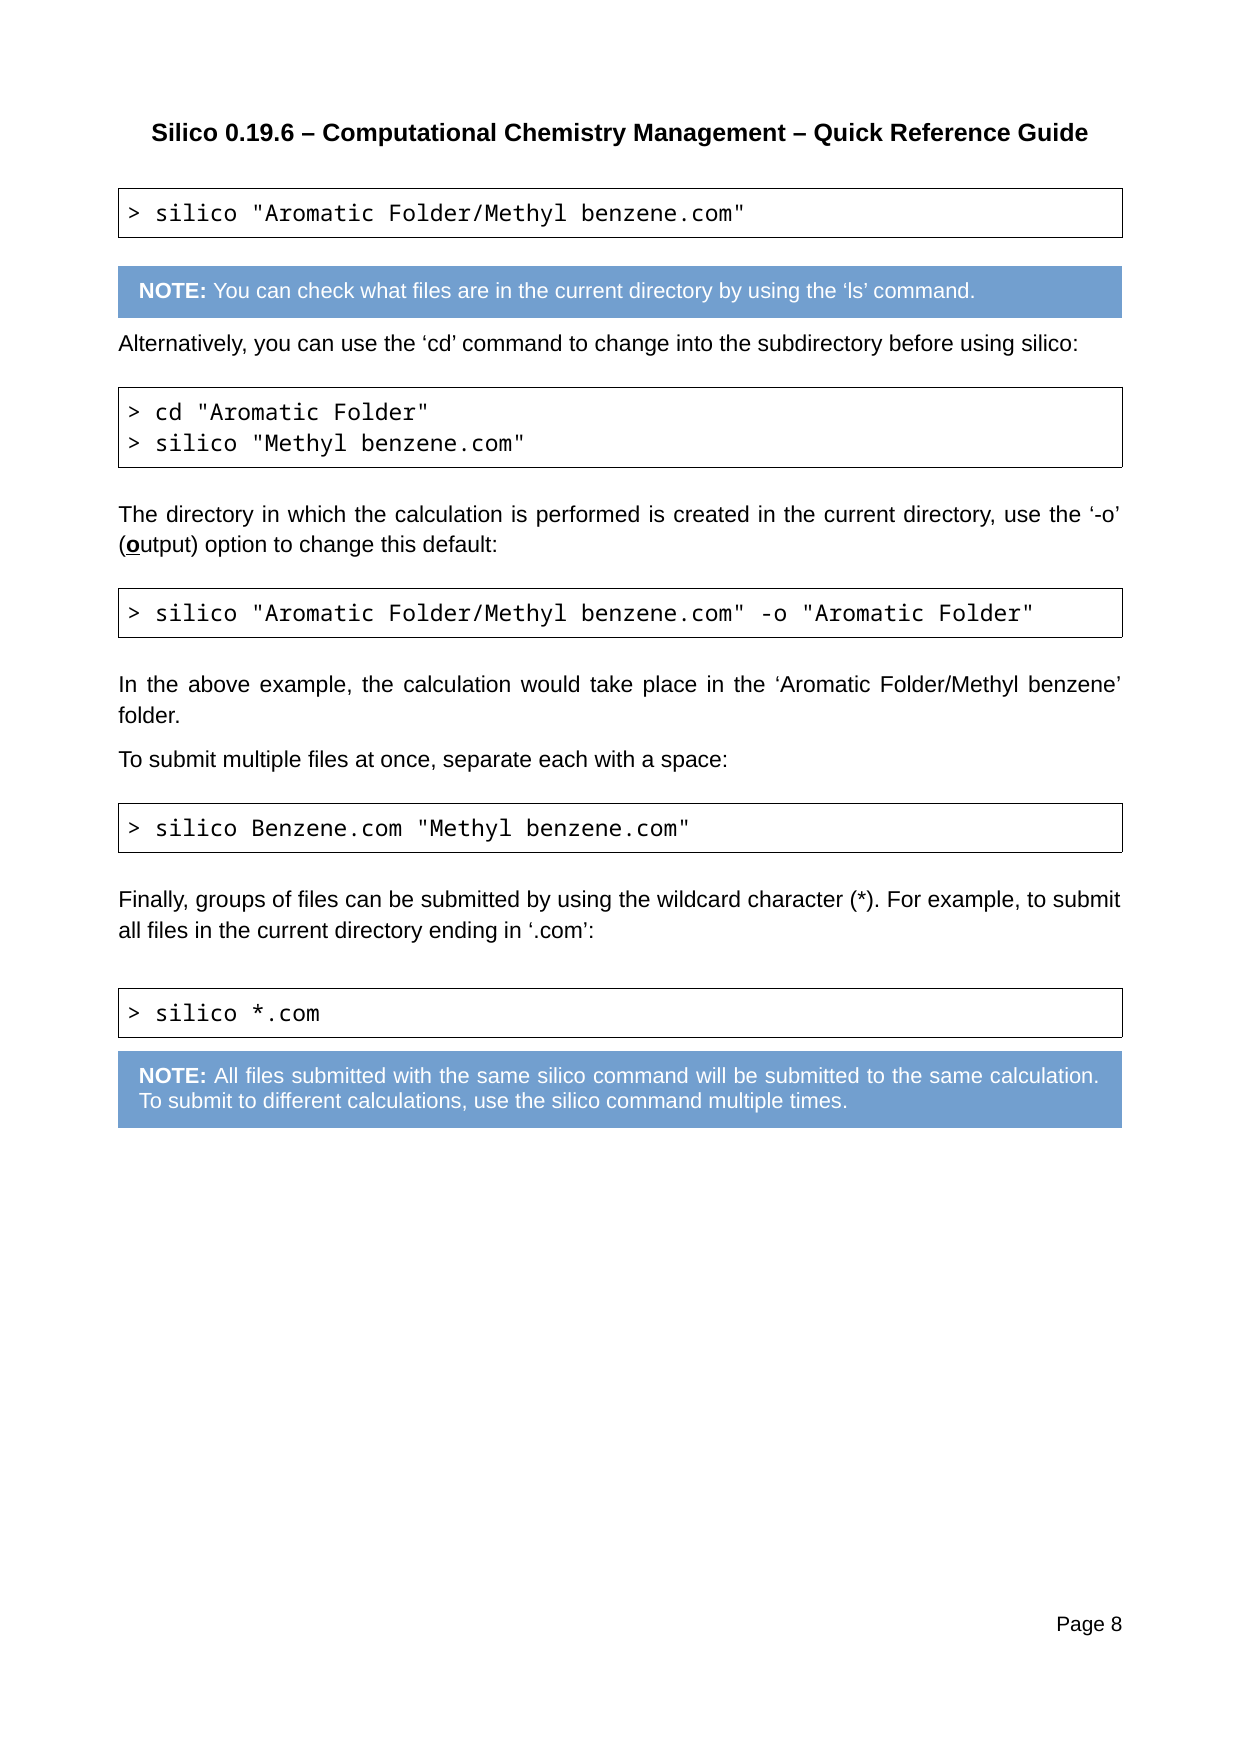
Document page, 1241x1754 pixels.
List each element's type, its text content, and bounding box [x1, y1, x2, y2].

text [118, 791, 1122, 803]
text [118, 576, 1122, 588]
text [118, 176, 1122, 188]
text > silico "Methyl benzene.com" [127, 427, 1113, 458]
text [119, 804, 1122, 852]
text [118, 375, 1122, 387]
text NOTE: All files submitted with the same silico command will be submitted to the same calculation. To submit to different calculations, use the silico command multiple times. [139, 1063, 1101, 1113]
text > silico "Aromatic Folder/Methyl benzene.com" -o "Aromatic Folder" [127, 597, 1113, 628]
text [119, 589, 1122, 637]
text In the above example, the calculation would take place in the ‘Aromatic Folder/Methyl benzene’ folder. [118, 638, 1122, 728]
text Finally, groups of files can be submitted by using the wildcard character (*). For example, to submit all files in the current directory ending in ‘.com’: [118, 853, 1122, 943]
text > silico "Aromatic Folder/Methyl benzene.com" [127, 197, 1113, 228]
text [118, 238, 1122, 266]
text > cd "Aromatic Folder" [127, 396, 1113, 427]
text NOTE: You can check what files are in the current directory by using the ‘ls’ command. [139, 278, 1101, 303]
text [119, 189, 1122, 237]
text The directory in which the calculation is performed is created in the current directory, use the ‘-o’ (output) option to change this default: [118, 468, 1122, 558]
text > silico Benzene.com "Methyl benzene.com" [127, 812, 1113, 843]
text [119, 388, 1122, 467]
text > silico *.com [127, 997, 1113, 1028]
text To submit multiple files at once, separate each with a space: [118, 746, 1122, 773]
text Alternatively, you can use the ‘cd’ command to change into the subdirectory before using silico: [118, 318, 1122, 356]
